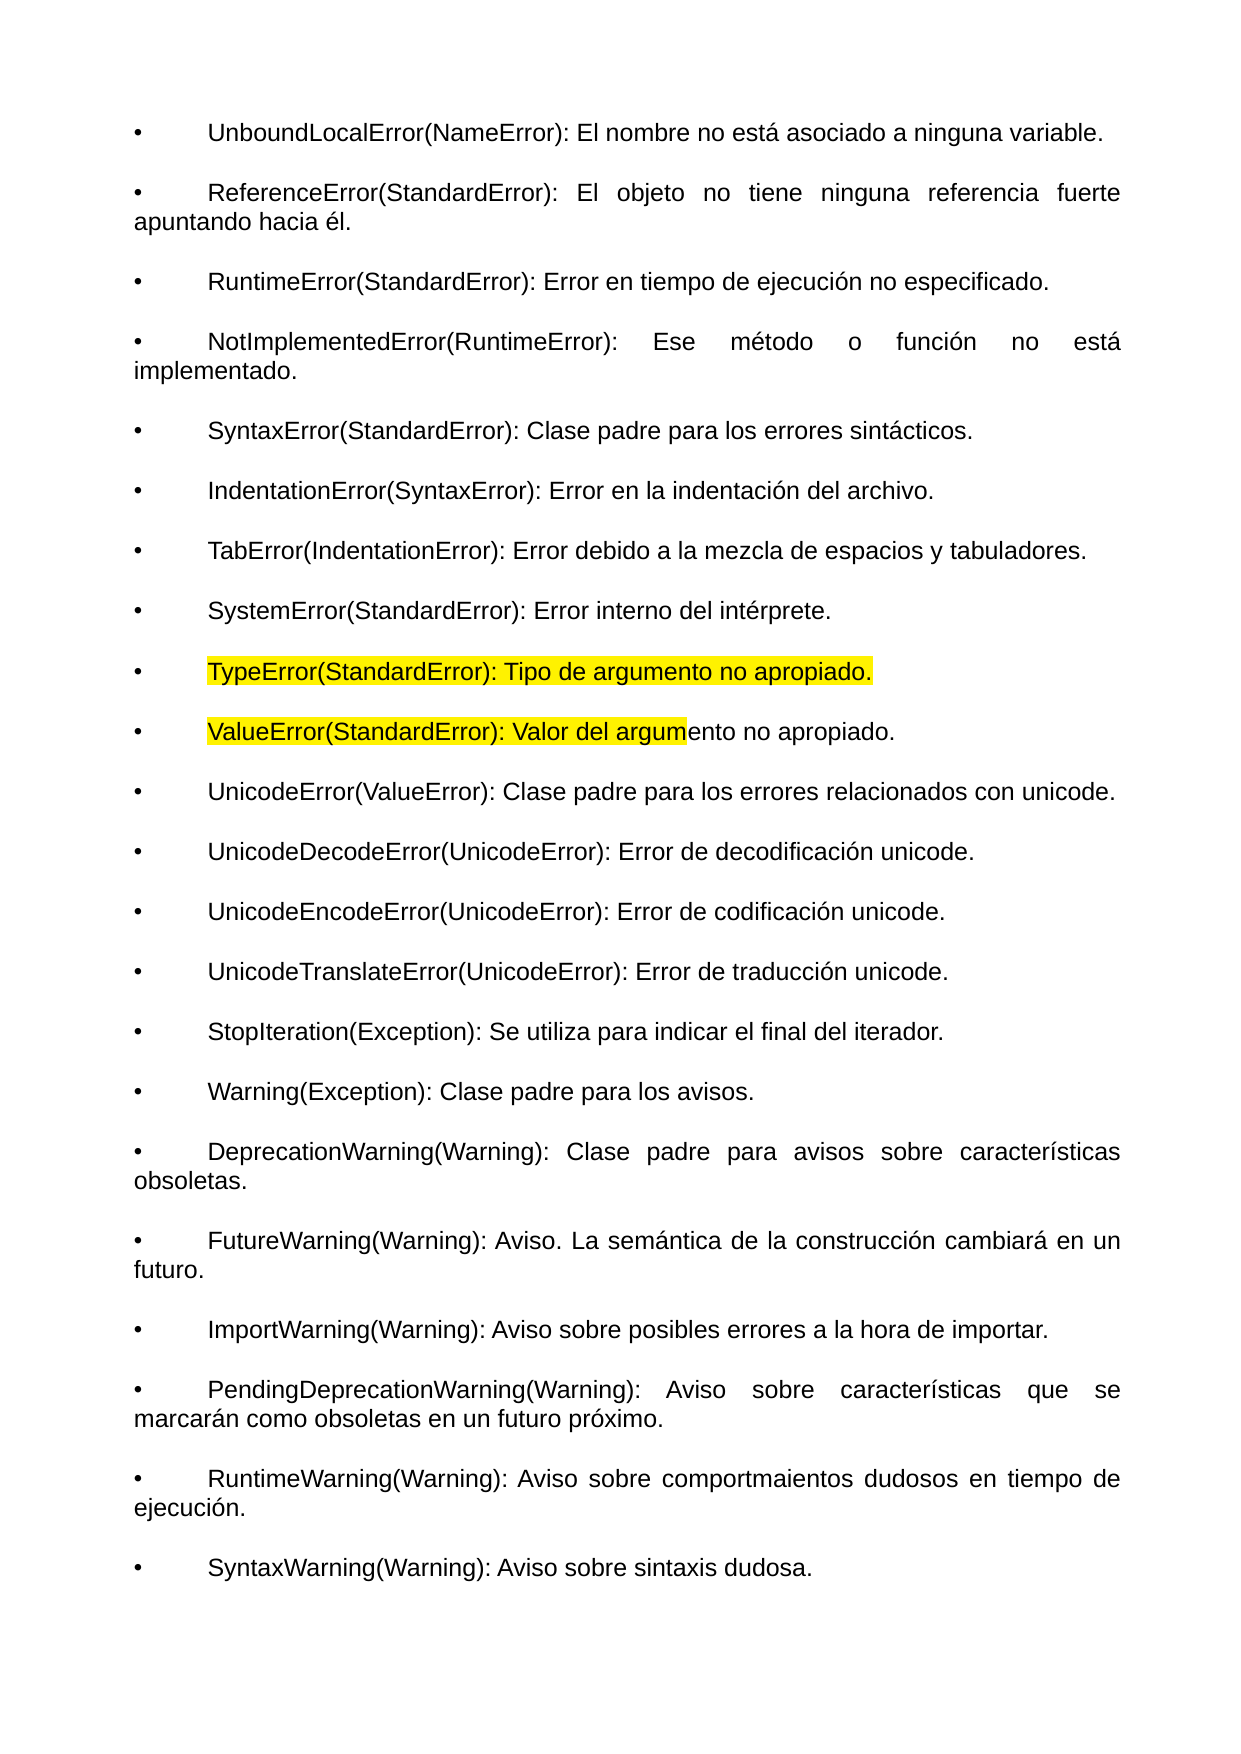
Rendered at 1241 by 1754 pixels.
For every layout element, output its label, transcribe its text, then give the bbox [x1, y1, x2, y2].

list Warning(Exception): Clase padre para los avisos. [134, 1077, 1122, 1106]
list StopIteration(Exception): Se utiliza para indicar el final del iterador. [134, 1017, 1122, 1046]
list SystemError(StandardError): Error interno del intérprete. [134, 596, 1122, 625]
list UnicodeDecodeError(UnicodeError): Error de decodificación unicode. [134, 837, 1122, 866]
list UnboundLocalError(NameError): El nombre no está asociado a ninguna variable. [134, 118, 1122, 147]
list ValueError(StandardError): Valor del argumento no apropiado. [134, 717, 1122, 745]
list RuntimeWarning(Warning): Aviso sobre comportmaientos dudosos en tiempo de ejecución. [134, 1464, 1122, 1522]
list DeprecationWarning(Warning): Clase padre para avisos sobre características obsoletas. [134, 1137, 1122, 1195]
list FutureWarning(Warning): Aviso. La semántica de la construcción cambiará en un futuro. [134, 1226, 1122, 1284]
list TypeError(StandardError): Tipo de argumento no apropiado. [134, 656, 1122, 685]
list UnicodeError(ValueError): Clase padre para los errores relacionados con unicode. [134, 777, 1122, 806]
list IndentationError(SyntaxError): Error en la indentación del archivo. [134, 476, 1122, 505]
list NotImplementedError(RuntimeError): Ese método o función no está implementado. [134, 327, 1122, 385]
list PendingDeprecationWarning(Warning): Aviso sobre características que se marcarán como obsoletas en un futuro próximo. [134, 1375, 1122, 1433]
list ImportWarning(Warning): Aviso sobre posibles errores a la hora de importar. [134, 1315, 1122, 1344]
list UnicodeEncodeError(UnicodeError): Error de codificación unicode. [134, 897, 1122, 926]
list SyntaxError(StandardError): Clase padre para los errores sintácticos. [134, 416, 1122, 445]
list UnicodeTranslateError(UnicodeError): Error de traducción unicode. [134, 957, 1122, 986]
list ReferenceError(StandardError): El objeto no tiene ninguna referencia fuerte apuntando hacia él. [134, 178, 1122, 236]
list SyntaxWarning(Warning): Aviso sobre sintaxis dudosa. [134, 1553, 1122, 1582]
list RuntimeError(StandardError): Error en tiempo de ejecución no especificado. [134, 267, 1122, 296]
list TabError(IndentationError): Error debido a la mezcla de espacios y tabuladores. [134, 536, 1122, 565]
